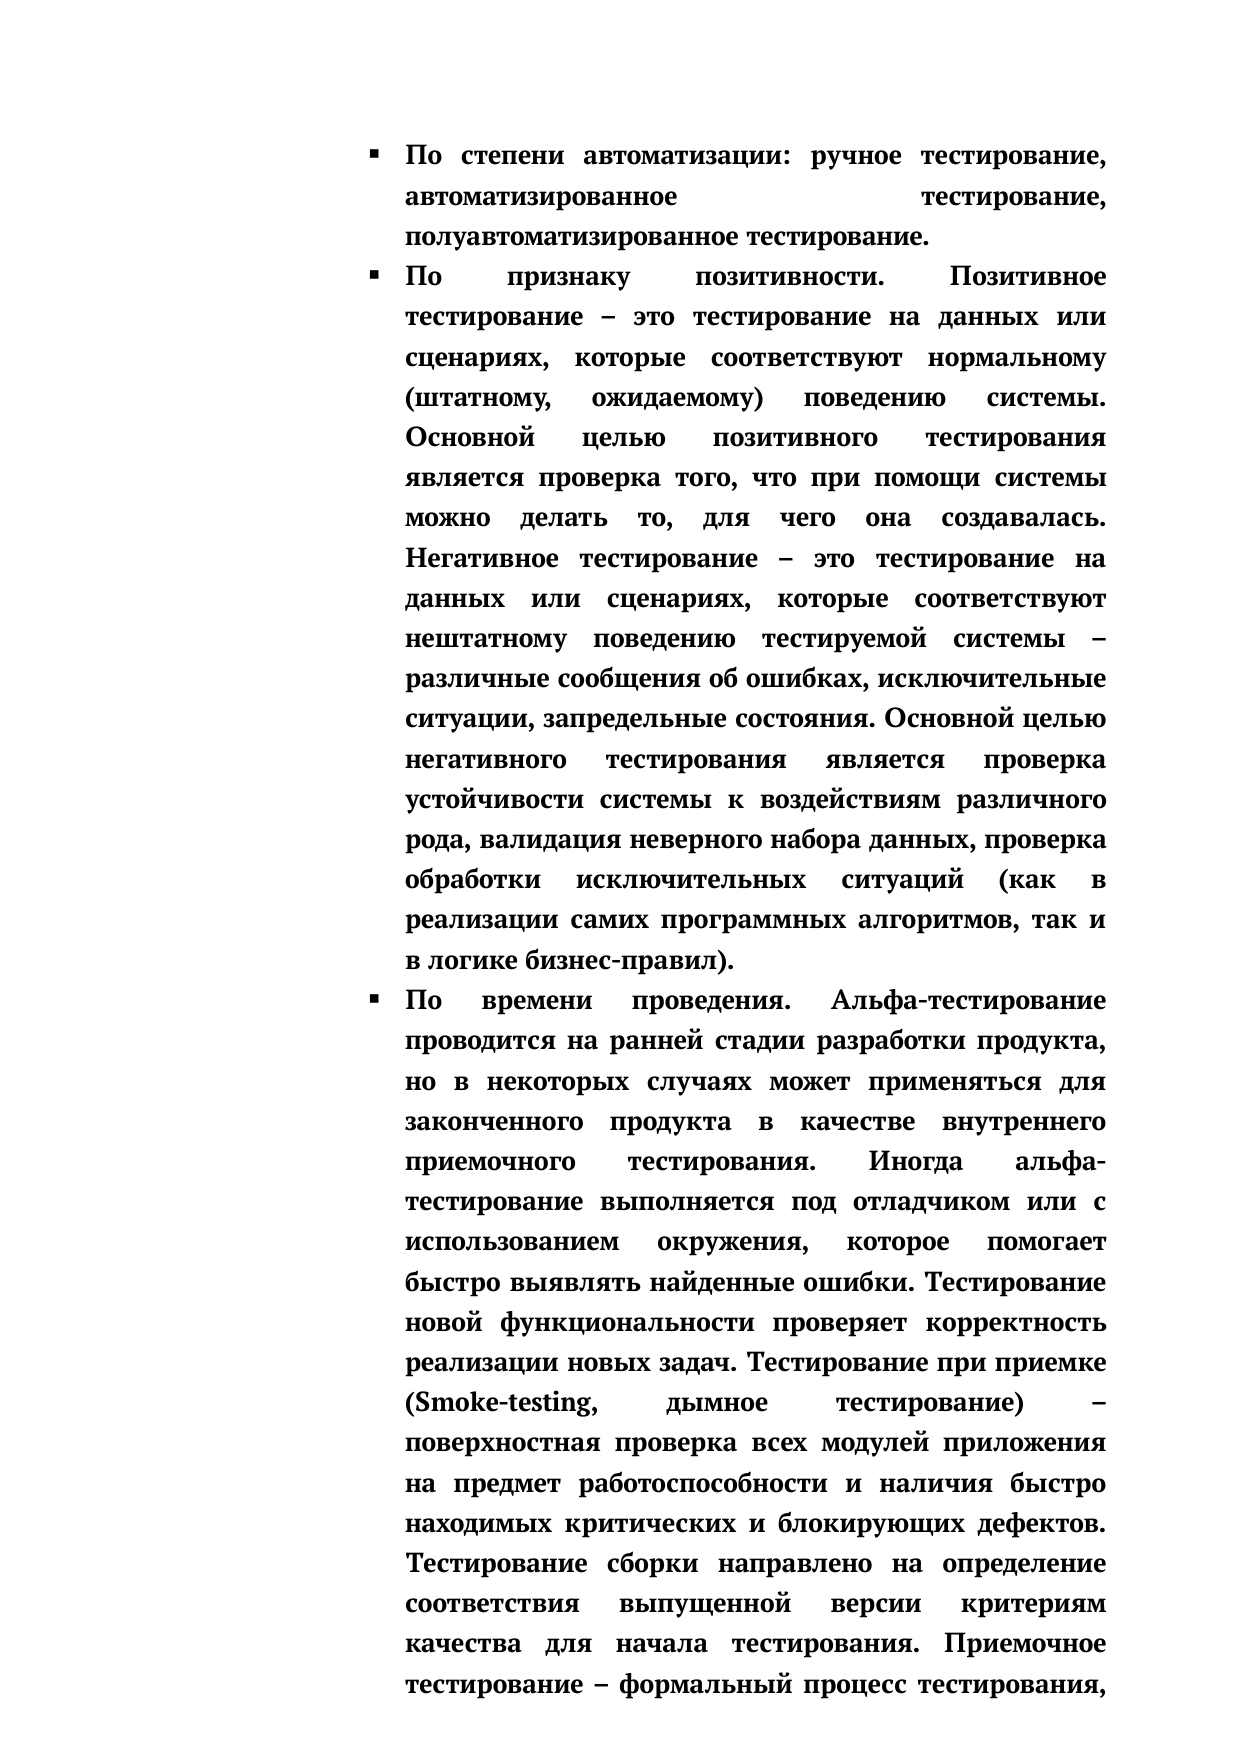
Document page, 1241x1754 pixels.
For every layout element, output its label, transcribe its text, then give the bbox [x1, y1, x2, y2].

list По времени проведения. Альфа-тестирование проводится на ранней стадии разработки продукта, но в некоторых случаях может применяться для законченного продукта в качестве внутреннего приемочного тестирования. Иногда альфа- тестирование выполняется под отладчиком или с использованием окружения, которое помогает быстро выявлять найденные ошибки. Тестирование новой функциональности проверяет корректность реализации новых задач. Тестирование при приемке (Smoke-testing, дымное тестирование) – поверхностная проверка всех модулей приложения на предмет работоспособности и наличия быстро находимых критических и блокирующих дефектов. Тестирование сборки направлено на определение соответствия выпущенной версии критериям качества для начала тестирования. Приемочное тестирование – формальный процесс тестирования, [367, 982, 1107, 1699]
list По признаку позитивности. Позитивное тестирование – это тестирование на данных или сценариях, которые соответствуют нормальному (штатному, ожидаемому) поведению системы. Основной целью позитивного тестирования является проверка того, что при помощи системы можно делать то, для чего она создавалась. Негативное тестирование – это тестирование на данных или сценариях, которые соответствуют нештатному поведению тестируемой системы – различные сообщения об ошибках, исключительные ситуации, запредельные состояния. Основной целью негативного тестирования является проверка устойчивости системы к воздействиям различного рода, валидация неверного набора данных, проверка обработки исключительных ситуаций (как в реализации самих программных алгоритмов, так и в логике бизнес-правил). [367, 258, 1107, 975]
list По степени автоматизации: ручное тестирование, автоматизированное тестирование, полуавтоматизированное тестирование. [367, 137, 1107, 252]
